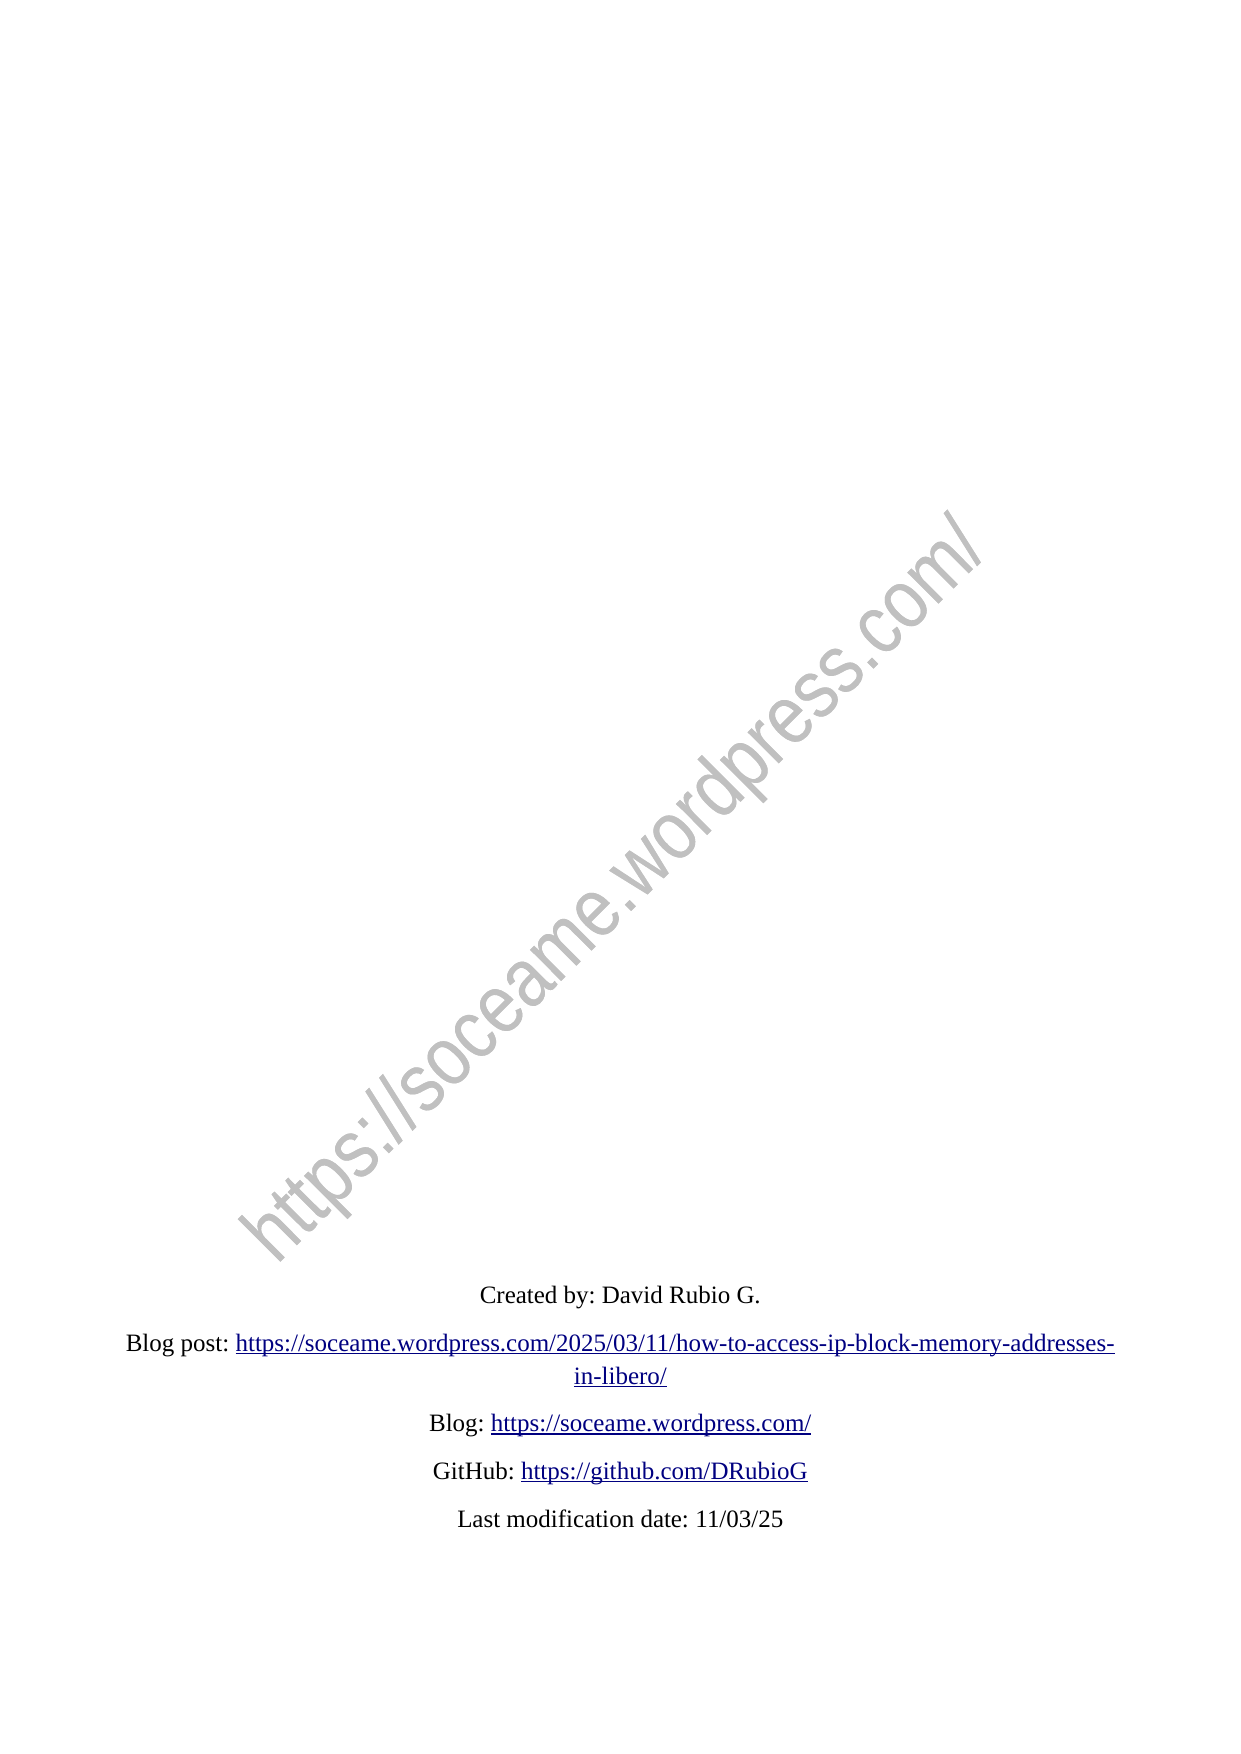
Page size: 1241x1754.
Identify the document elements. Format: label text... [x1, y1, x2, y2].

text Blog post: https://soceame.wordpress.com/2025/03/11/how-to-access-ip-block-memory-addresses-in-libero/ [118, 1328, 1122, 1389]
text Blog: https://soceame.wordpress.com/ [118, 1408, 1122, 1437]
text GitHub: https://github.com/DRubioG [118, 1456, 1122, 1485]
text Created by: David Rubio G. [118, 1280, 1122, 1309]
text Last modification date: 11/03/25 [118, 1504, 1122, 1532]
